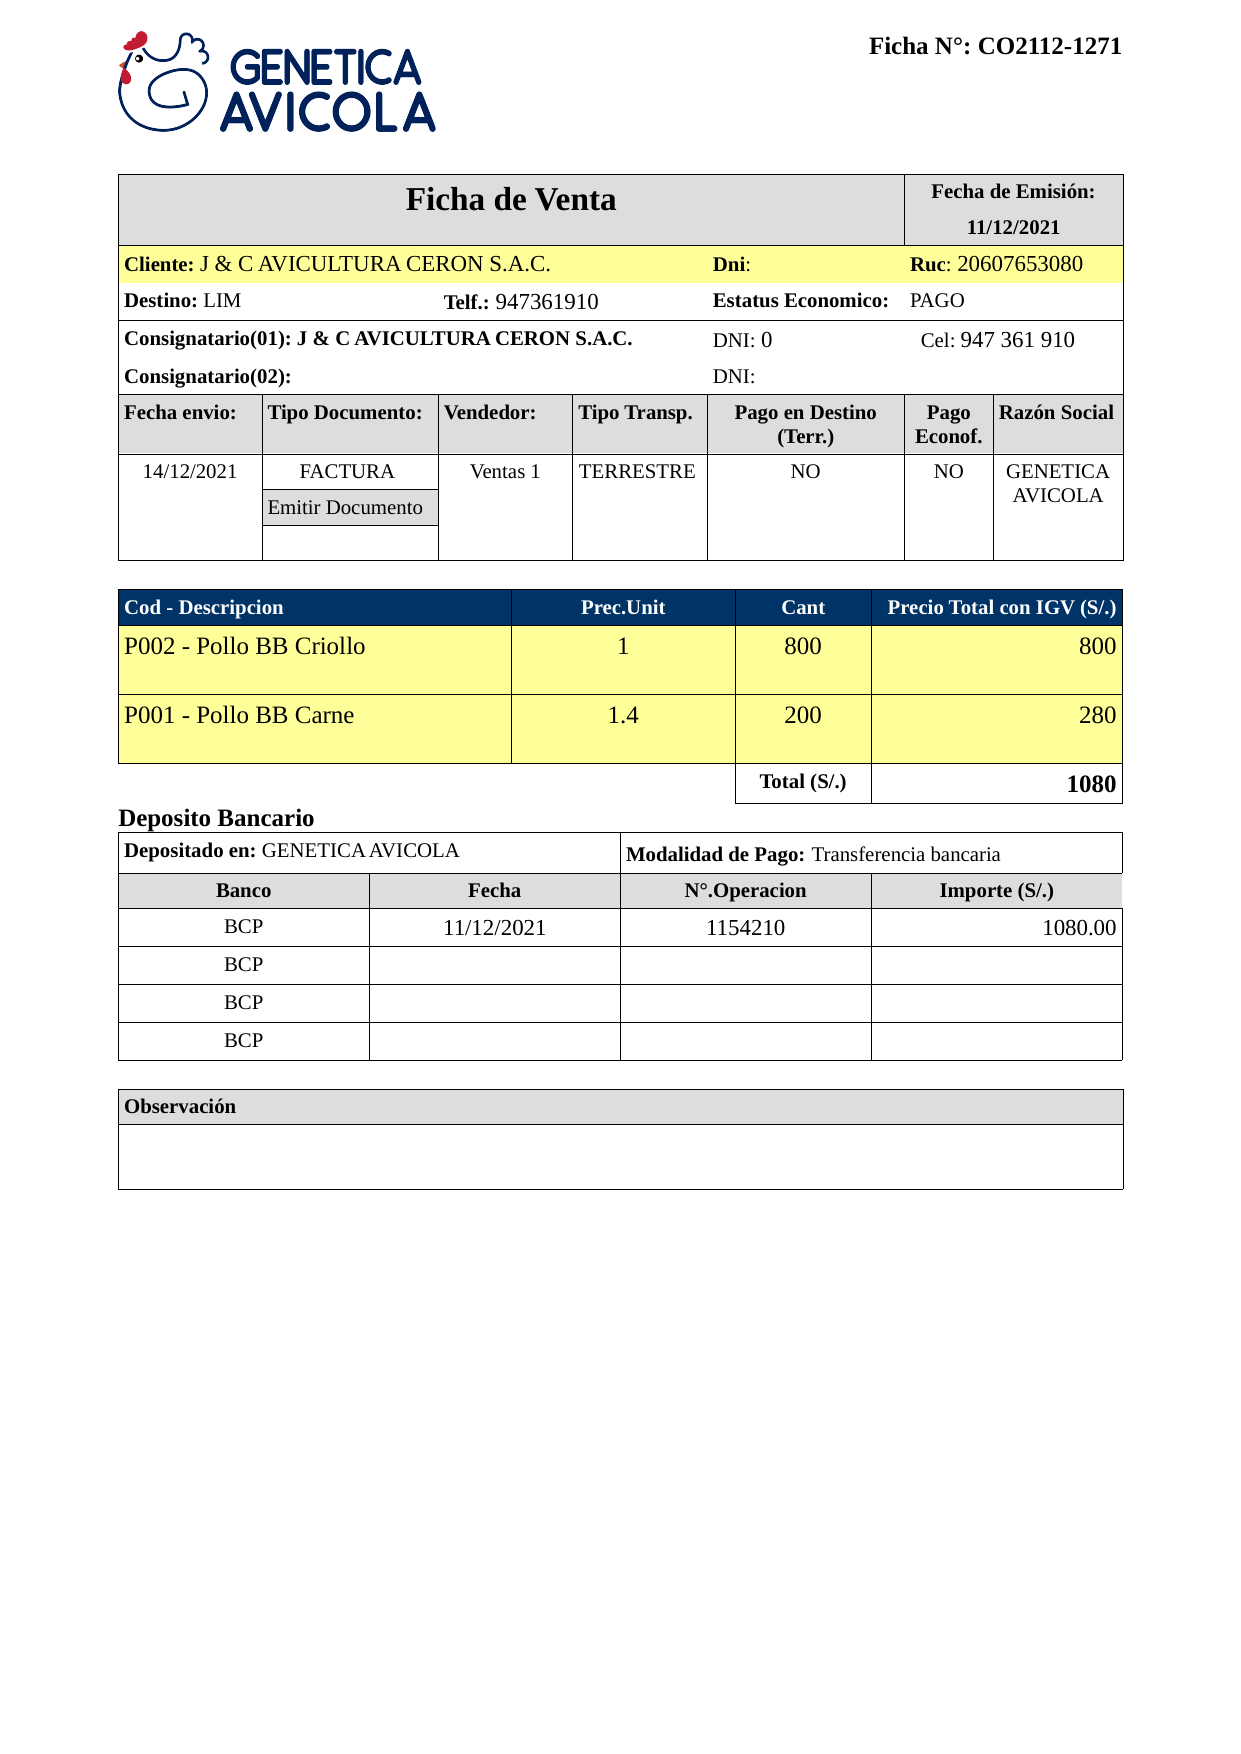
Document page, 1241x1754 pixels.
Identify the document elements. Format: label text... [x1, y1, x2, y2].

table_cell Banco [119, 874, 369, 908]
table_cell [621, 1023, 871, 1060]
table_cell NO [708, 455, 904, 560]
table_cell 1080.00 [872, 909, 1122, 946]
table_cell Telf.: 947361910 [438, 283, 707, 320]
table_cell BCP [119, 1023, 369, 1060]
table_cell Total (S/.) [736, 764, 871, 803]
table_cell [872, 1023, 1122, 1060]
table_cell 1 [512, 626, 735, 694]
table_cell DNI: [707, 358, 1123, 394]
table_cell Fecha envio: [119, 395, 262, 453]
table_cell [511, 764, 735, 803]
table_cell Destino: LIM [119, 283, 438, 320]
table_cell Fecha [370, 874, 620, 908]
table_header Prec.Unit [512, 590, 735, 625]
table_cell [263, 526, 438, 560]
table_cell 11/12/2021 [370, 909, 620, 946]
table_header Precio Total con IGV (S/.) [872, 590, 1122, 625]
table_cell BCP [119, 985, 369, 1022]
text Deposito Bancario [118, 803, 1122, 832]
table_cell 1.4 [512, 695, 735, 763]
table_cell [872, 947, 1122, 984]
table_cell 14/12/2021 [119, 455, 262, 560]
table_header Fecha de Emisión: [905, 175, 1123, 209]
table_cell [621, 947, 871, 984]
table_cell Dni: [707, 246, 904, 283]
table_cell Ruc: 20607653080 [904, 246, 1123, 283]
table_cell Pago Econof. [905, 395, 993, 453]
table_cell Ventas 1 [439, 455, 572, 560]
table_cell BCP [119, 909, 369, 946]
table_cell Consignatario(02): [119, 358, 707, 394]
table_cell GENETICA AVICOLA [994, 455, 1123, 560]
table_cell Emitir Documento [263, 490, 438, 525]
table_cell [370, 947, 620, 984]
table_cell P002 - Pollo BB Criollo [119, 626, 511, 694]
table_cell P001 - Pollo BB Carne [119, 695, 511, 763]
table_cell 200 [736, 695, 871, 763]
table_header Ficha de Venta [119, 175, 904, 245]
table_cell 1154210 [621, 909, 871, 946]
table_cell Pago en Destino (Terr.) [708, 395, 904, 453]
table_cell Razón Social [994, 395, 1123, 453]
table_cell NO [905, 455, 993, 560]
table_cell 280 [872, 695, 1122, 763]
table_cell Tipo Documento: [263, 395, 438, 453]
table_cell BCP [119, 947, 369, 984]
table_cell Importe (S/.) [872, 874, 1122, 908]
table_cell [621, 985, 871, 1022]
table_cell 800 [736, 626, 871, 694]
table_cell [370, 985, 620, 1022]
table_cell [872, 985, 1122, 1022]
table_cell 1080 [872, 764, 1122, 803]
table_cell Cliente: J & C AVICULTURA CERON S.A.C. [119, 246, 707, 283]
table_cell PAGO [904, 283, 1123, 320]
table_header Cod - Descripcion [119, 590, 511, 625]
table_header Modalidad de Pago: Transferencia bancaria [621, 833, 1122, 872]
table_cell [370, 1023, 620, 1060]
table_header Cant [736, 590, 871, 625]
table_cell Cel: 947 361 910 [915, 321, 1123, 358]
table_cell Estatus Economico: [707, 283, 904, 320]
table_cell 11/12/2021 [905, 209, 1123, 245]
picture [118, 31, 436, 132]
table_cell Tipo Transp. [573, 395, 707, 453]
table_cell Vendedor: [439, 395, 572, 453]
table_cell Consignatario(01): J & C AVICULTURA CERON S.A.C. [119, 321, 707, 358]
table_header Observación [119, 1090, 1123, 1124]
table_cell DNI: 0 [707, 321, 915, 358]
table_cell [119, 1125, 1123, 1189]
table_cell FACTURA [263, 455, 438, 489]
table_header Depositado en: GENETICA AVICOLA [119, 833, 620, 872]
table_cell TERRESTRE [573, 455, 707, 560]
table_cell N°.Operacion [621, 874, 871, 908]
table_cell 800 [872, 626, 1122, 694]
table_cell [118, 764, 511, 803]
